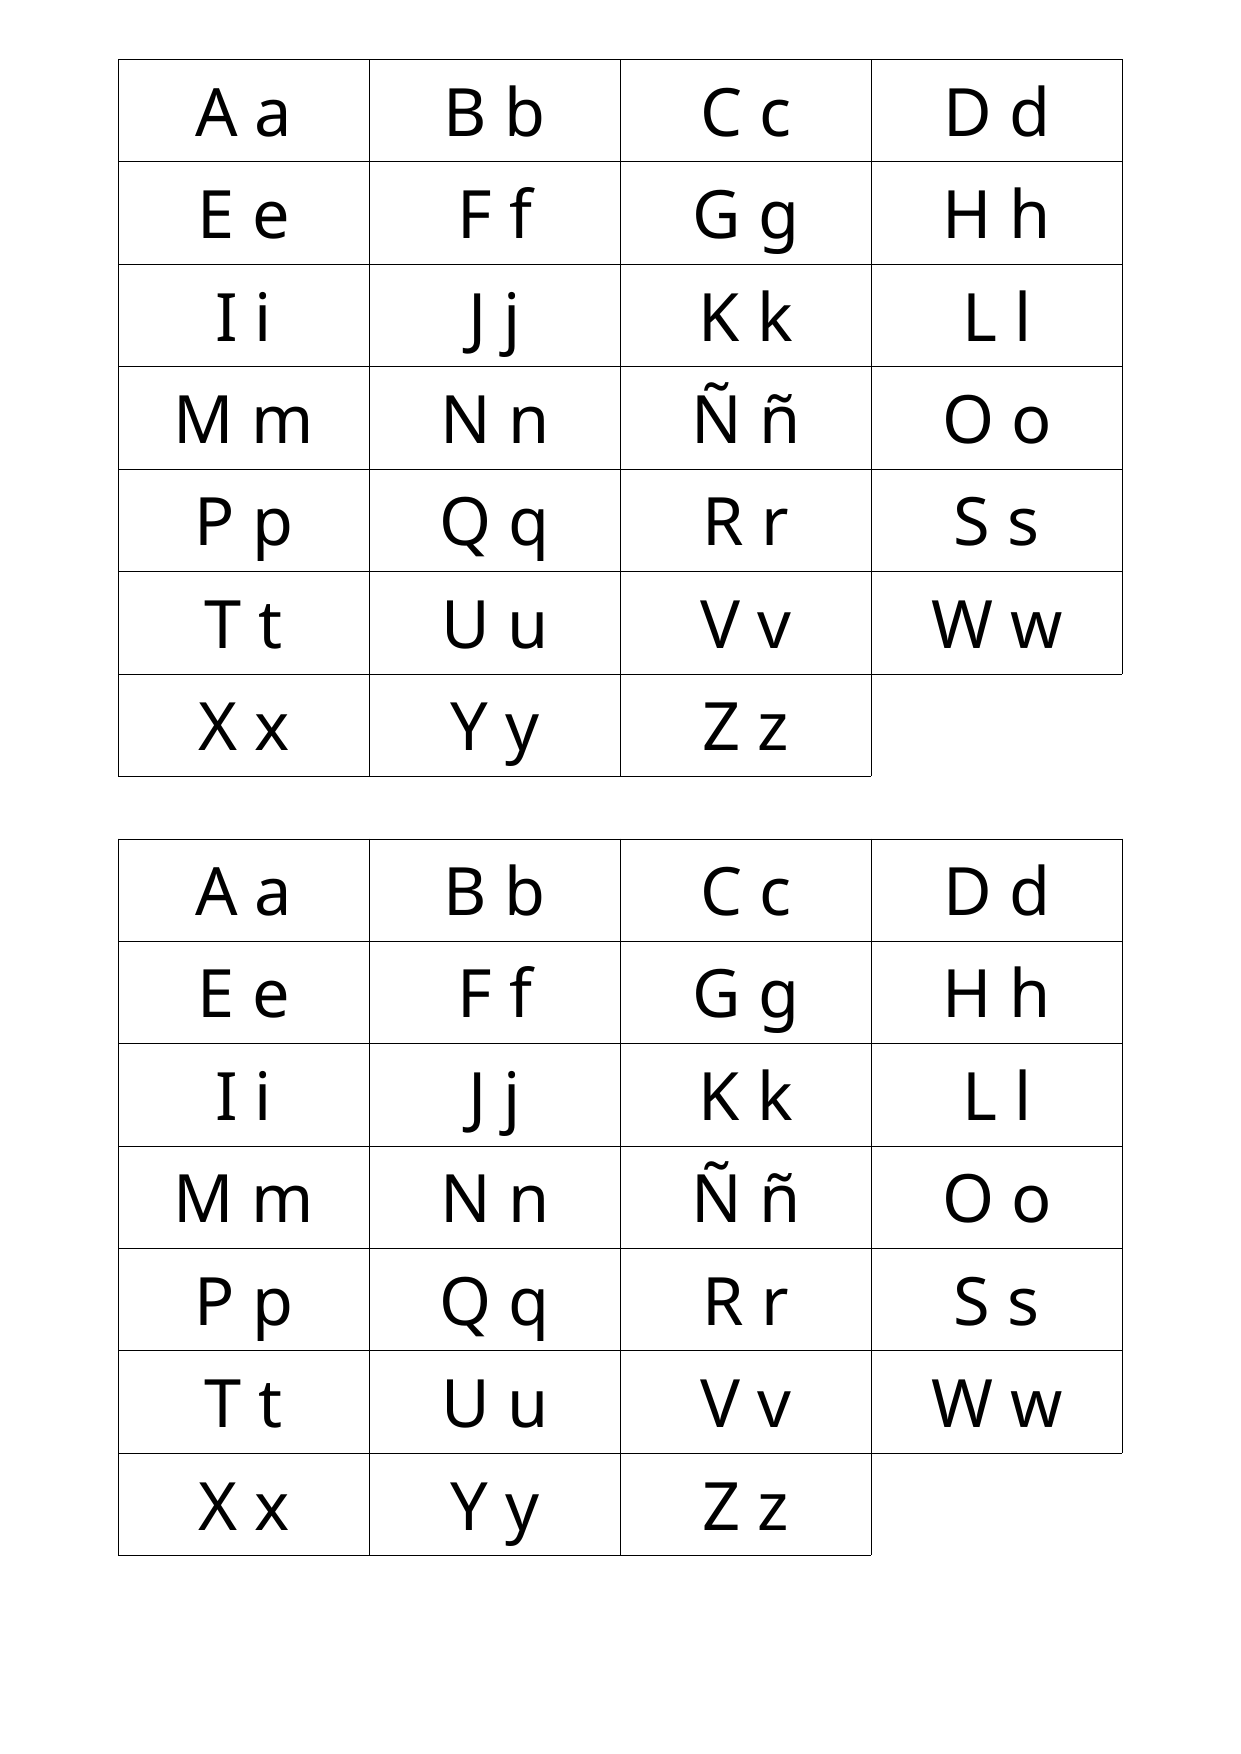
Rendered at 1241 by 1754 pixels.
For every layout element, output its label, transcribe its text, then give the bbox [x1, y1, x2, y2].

table_cell I i [119, 1044, 369, 1146]
table_cell N n [370, 367, 620, 469]
table_cell P p [119, 1249, 369, 1350]
table_header D d [872, 840, 1122, 941]
table_cell Ñ ñ [621, 367, 871, 469]
table_cell T t [119, 572, 369, 673]
table_cell Z z [621, 1454, 871, 1555]
table_header D d [872, 60, 1122, 161]
table_header C c [621, 840, 871, 941]
table_cell V v [621, 1351, 871, 1453]
table_cell M m [119, 367, 369, 469]
table_cell V v [621, 572, 871, 673]
table_header A a [119, 840, 369, 941]
table_cell [872, 1454, 1122, 1555]
table_cell F f [370, 162, 620, 264]
table_cell H h [872, 162, 1122, 264]
table_cell K k [621, 1044, 871, 1146]
table_cell [872, 675, 1122, 776]
table_cell J j [370, 265, 620, 366]
table_cell Y y [370, 1454, 620, 1555]
table_header A a [119, 60, 369, 161]
table_header B b [370, 840, 620, 941]
table_cell Y y [370, 675, 620, 776]
table_cell Q q [370, 470, 620, 571]
table_header B b [370, 60, 620, 161]
table_cell S s [872, 470, 1122, 571]
table_cell U u [370, 1351, 620, 1453]
table_cell O o [872, 367, 1122, 469]
table_cell K k [621, 265, 871, 366]
table_cell R r [621, 470, 871, 571]
table_cell R r [621, 1249, 871, 1350]
table_cell X x [119, 1454, 369, 1555]
table_cell W w [872, 1351, 1122, 1453]
table_cell U u [370, 572, 620, 673]
table_cell E e [119, 942, 369, 1043]
table_cell X x [119, 675, 369, 776]
table_header C c [621, 60, 871, 161]
table_cell P p [119, 470, 369, 571]
table_cell Ñ ñ [621, 1147, 871, 1248]
table_cell Z z [621, 675, 871, 776]
table_cell L l [872, 1044, 1122, 1146]
table_cell E e [119, 162, 369, 264]
table_cell Q q [370, 1249, 620, 1350]
table_cell L l [872, 265, 1122, 366]
table_cell I i [119, 265, 369, 366]
table_cell M m [119, 1147, 369, 1248]
table_cell J j [370, 1044, 620, 1146]
table_cell S s [872, 1249, 1122, 1350]
table_cell G g [621, 942, 871, 1043]
table_cell W w [872, 572, 1122, 673]
table_cell H h [872, 942, 1122, 1043]
table_cell N n [370, 1147, 620, 1248]
table_cell F f [370, 942, 620, 1043]
table_cell O o [872, 1147, 1122, 1248]
table_cell T t [119, 1351, 369, 1453]
table_cell G g [621, 162, 871, 264]
